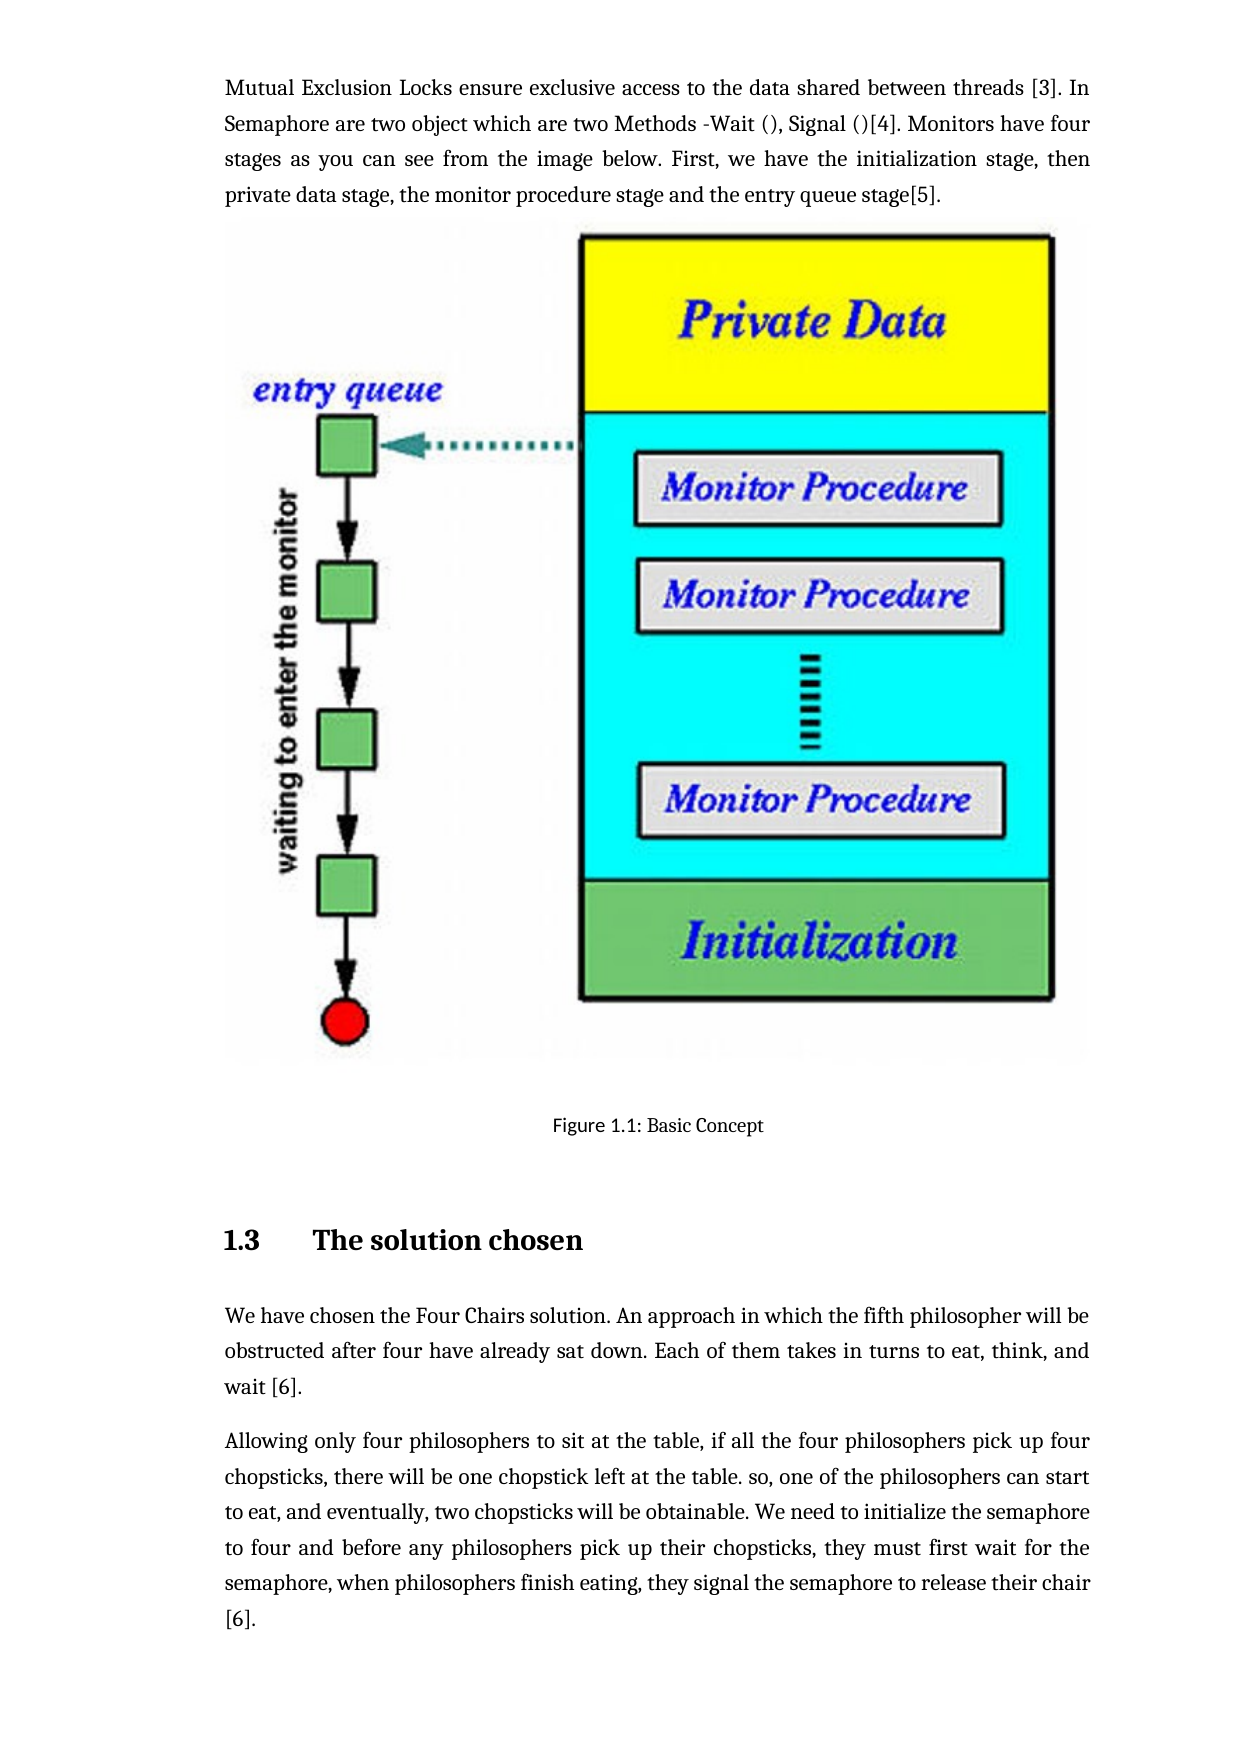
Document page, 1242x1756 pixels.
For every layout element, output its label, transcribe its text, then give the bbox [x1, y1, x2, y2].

text We have chosen the Four Chairs solution. An approach in which the fifth philosopher will be obstructed after four have already sat down. Each of them takes in turns to eat, think, and wait [6]. [224, 1303, 1091, 1400]
text Mutual Exclusion Locks ensure exclusive access to the data shared between threads [3]. In Semaphore are two object which are two Methods -Wait (), Signal ()[4]. Monitors have four stages as you can see from the image below. First, we have the initialization stage, then private data stage, the monitor procedure stage and the entry queue stage[5]. [224, 75, 1091, 208]
text Allowing only four philosophers to sit at the table, if all the four philosophers pick up four chopsticks, there will be one chopstick left at the table. so, one of the philosophers can start to eat, and eventually, two chopsticks will be obtainable. We need to initialize the semaphore to four and before any philosophers pick up their chopsticks, they must first wait for the semaphore, when philosophers finish eating, they signal the semaphore to release their chair [6]. [224, 1428, 1091, 1632]
subtitle 1.3 The solution chosen [223, 1223, 1091, 1258]
text Figure 1.1: Basic Concept [225, 1112, 1091, 1138]
